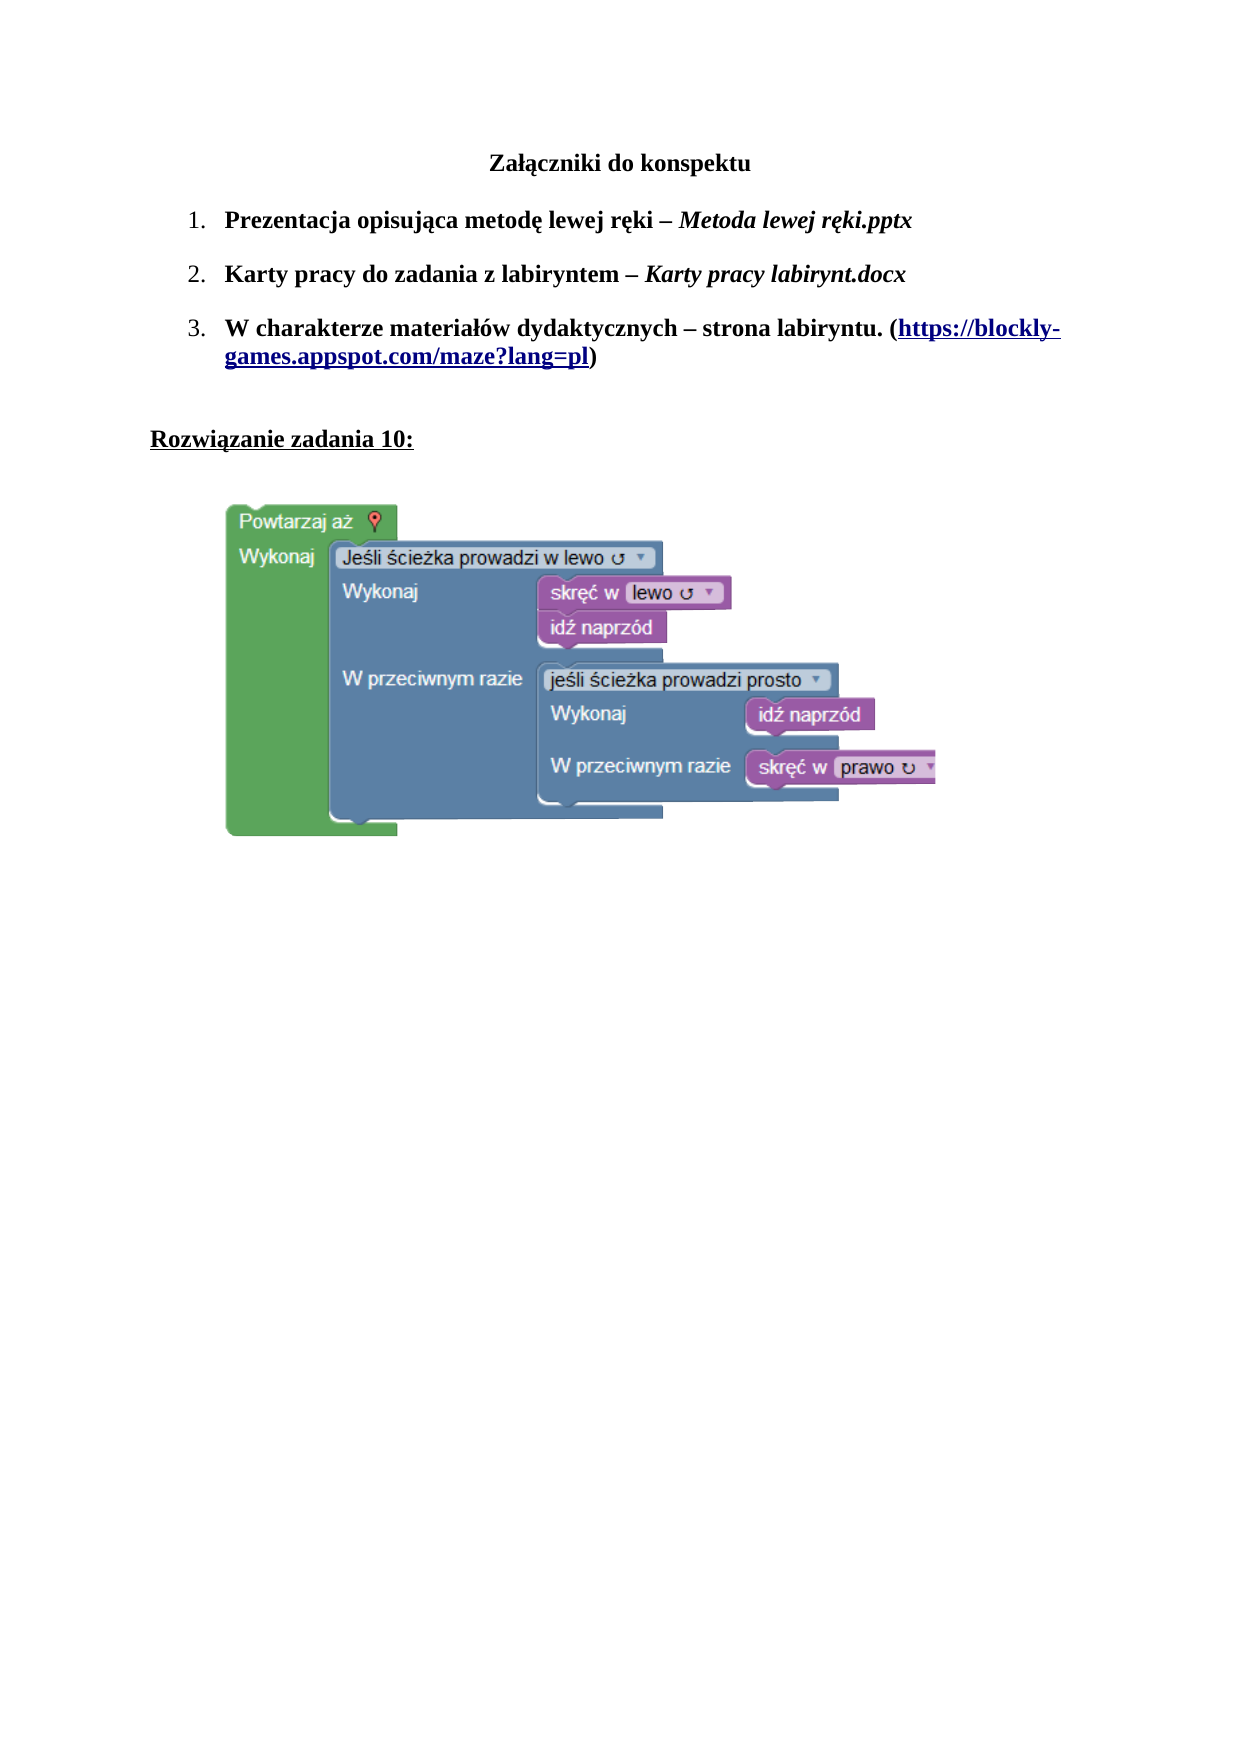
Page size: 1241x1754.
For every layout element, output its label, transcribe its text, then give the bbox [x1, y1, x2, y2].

text Załączniki do konspektu [150, 148, 1090, 176]
list W charakterze materiałów dydaktycznych – strona labiryntu. (https://blockly-games.appspot.com/maze?lang=pl) [187, 313, 1090, 370]
text Rozwiązanie zadania 10: [150, 424, 1090, 453]
list Karty pracy do zadania z labiryntem – Karty pracy labirynt.docx [187, 259, 1090, 288]
list Prezentacja opisująca metodę lewej ręki – Metoda lewej ręki.pptx [187, 205, 1090, 234]
